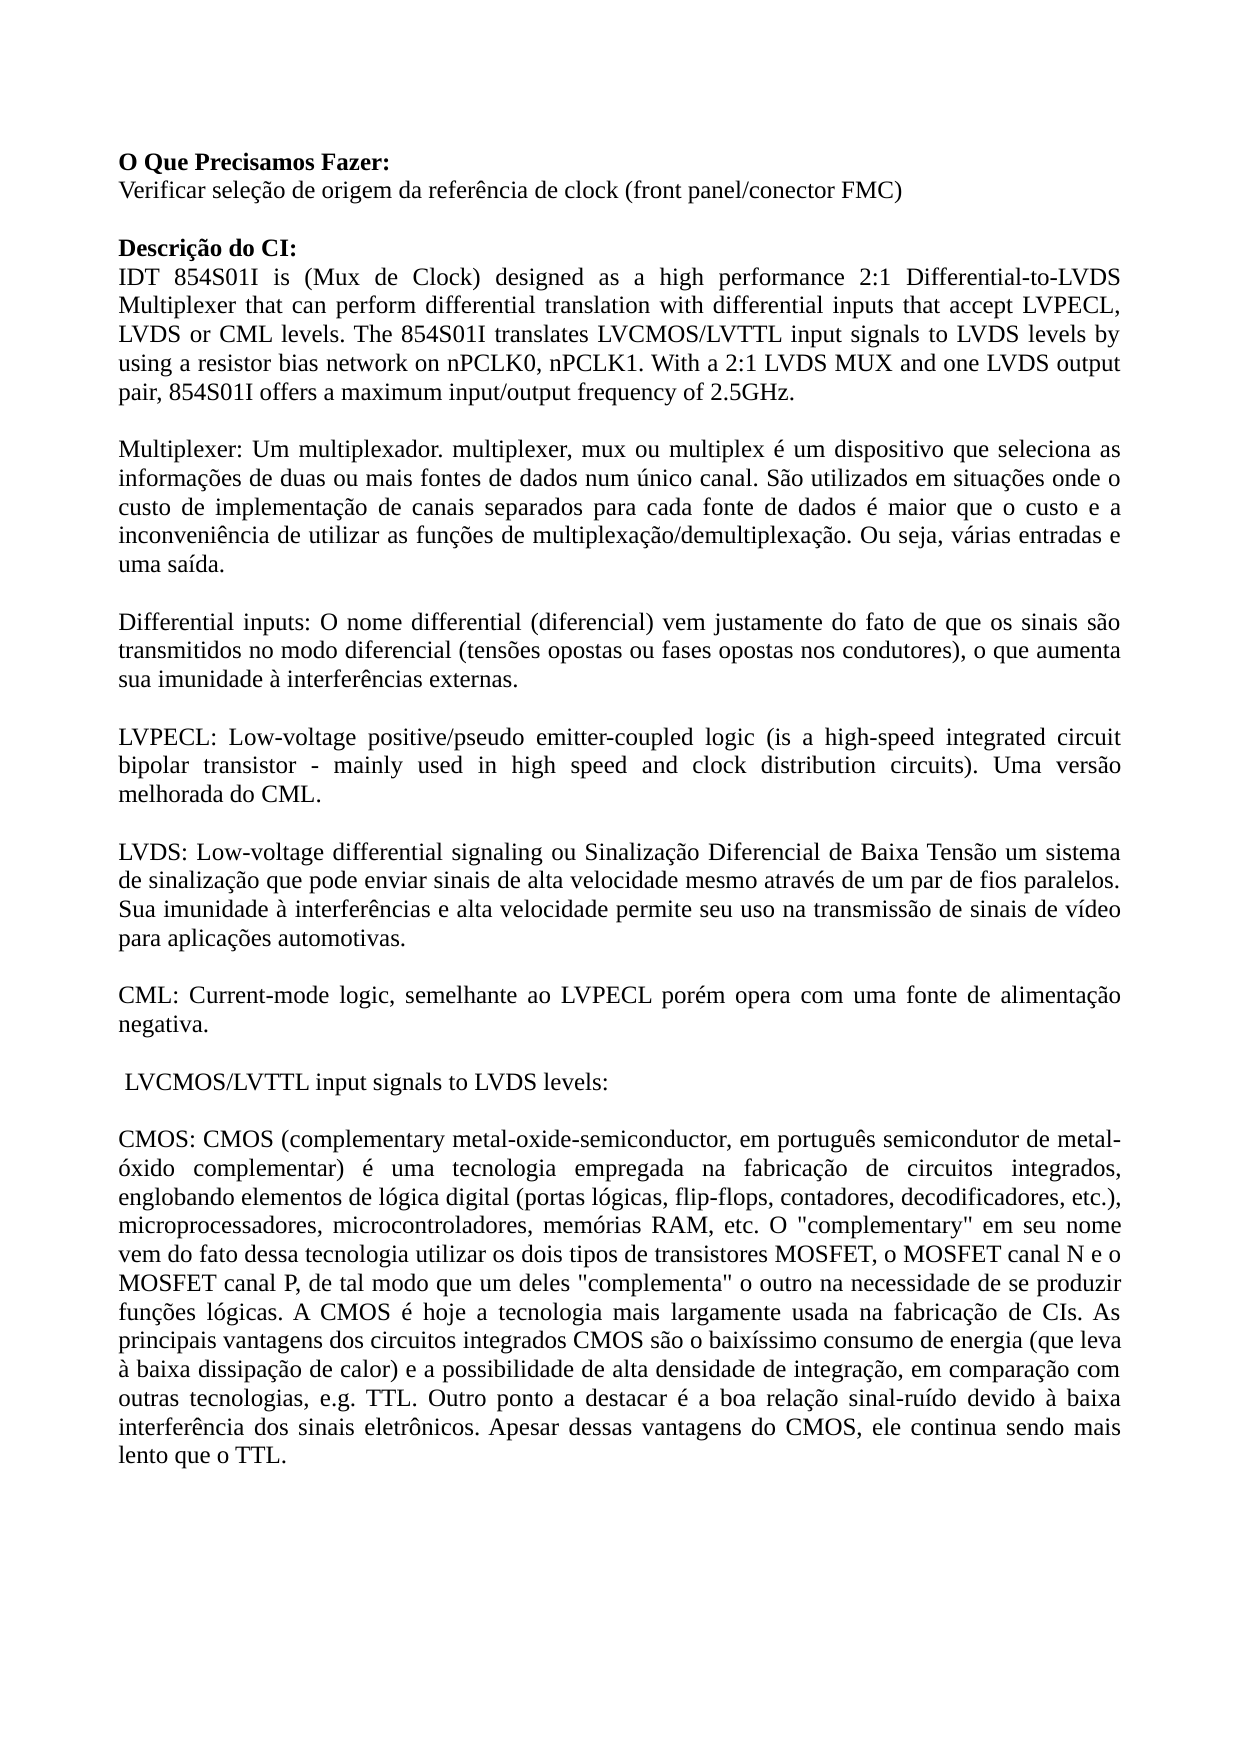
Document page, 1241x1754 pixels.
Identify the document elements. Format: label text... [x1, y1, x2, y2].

text Differential inputs: O nome differential (diferencial) vem justamente do fato de que os sinais são transmitidos no modo diferencial (tensões opostas ou fases opostas nos condutores), o que aumenta sua imunidade à interferências externas. [118, 607, 1122, 693]
text LVDS: Low-voltage differential signaling ou Sinalização Diferencial de Baixa Tensão um sistema de sinalização que pode enviar sinais de alta velocidade mesmo através de um par de fios paralelos. Sua imunidade à interferências e alta velocidade permite seu uso na transmissão de sinais de vídeo para aplicações automotivas. [118, 837, 1122, 952]
text LVPECL: Low-voltage positive/pseudo emitter-coupled logic (is a high-speed integrated circuit bipolar transistor - mainly used in high speed and clock distribution circuits). Uma versão melhorada do CML. [118, 722, 1122, 808]
text O Que Precisamos Fazer: [118, 147, 1122, 176]
text Verificar seleção de origem da referência de clock (front panel/conector FMC) [118, 176, 1122, 204]
text CMOS: CMOS (complementary metal-oxide-semiconductor, em português semicondutor de metal-óxido complementar) é uma tecnologia empregada na fabricação de circuitos integrados, englobando elementos de lógica digital (portas lógicas, flip-flops, contadores, decodificadores, etc.), microprocessadores, microcontroladores, memórias RAM, etc. O "complementary" em seu nome vem do fato dessa tecnologia utilizar os dois tipos de transistores MOSFET, o MOSFET canal N e o MOSFET canal P, de tal modo que um deles "complementa" o outro na necessidade de se produzir funções lógicas. A CMOS é hoje a tecnologia mais largamente usada na fabricação de CIs. As principais vantagens dos circuitos integrados CMOS são o baixíssimo consumo de energia (que leva à baixa dissipação de calor) e a possibilidade de alta densidade de integração, em comparação com outras tecnologias, e.g. TTL. Outro ponto a destacar é a boa relação sinal-ruído devido à baixa interferência dos sinais eletrônicos. Apesar dessas vantagens do CMOS, ele continua sendo mais lento que o TTL. [118, 1124, 1122, 1469]
text LVCMOS/LVTTL input signals to LVDS levels: [118, 1067, 1122, 1096]
text CML: Current-mode logic, semelhante ao LVPECL porém opera com uma fonte de alimentação negativa. [118, 981, 1122, 1038]
text Descrição do CI: [118, 233, 1122, 262]
text IDT 854S01I is (Mux de Clock) designed as a high performance 2:1 Differential-to-LVDS Multiplexer that can perform differential translation with differential inputs that accept LVPECL, LVDS or CML levels. The 854S01I translates LVCMOS/LVTTL input signals to LVDS levels by using a resistor bias network on nPCLK0, nPCLK1. With a 2:1 LVDS MUX and one LVDS output pair, 854S01I offers a maximum input/output frequency of 2.5GHz. [118, 262, 1122, 406]
text Multiplexer: Um multiplexador. multiplexer, mux ou multiplex é um dispositivo que seleciona as informações de duas ou mais fontes de dados num único canal. São utilizados em situações onde o custo de implementação de canais separados para cada fonte de dados é maior que o custo e a inconveniência de utilizar as funções de multiplexação/demultiplexação. Ou seja, várias entradas e uma saída. [118, 434, 1122, 578]
